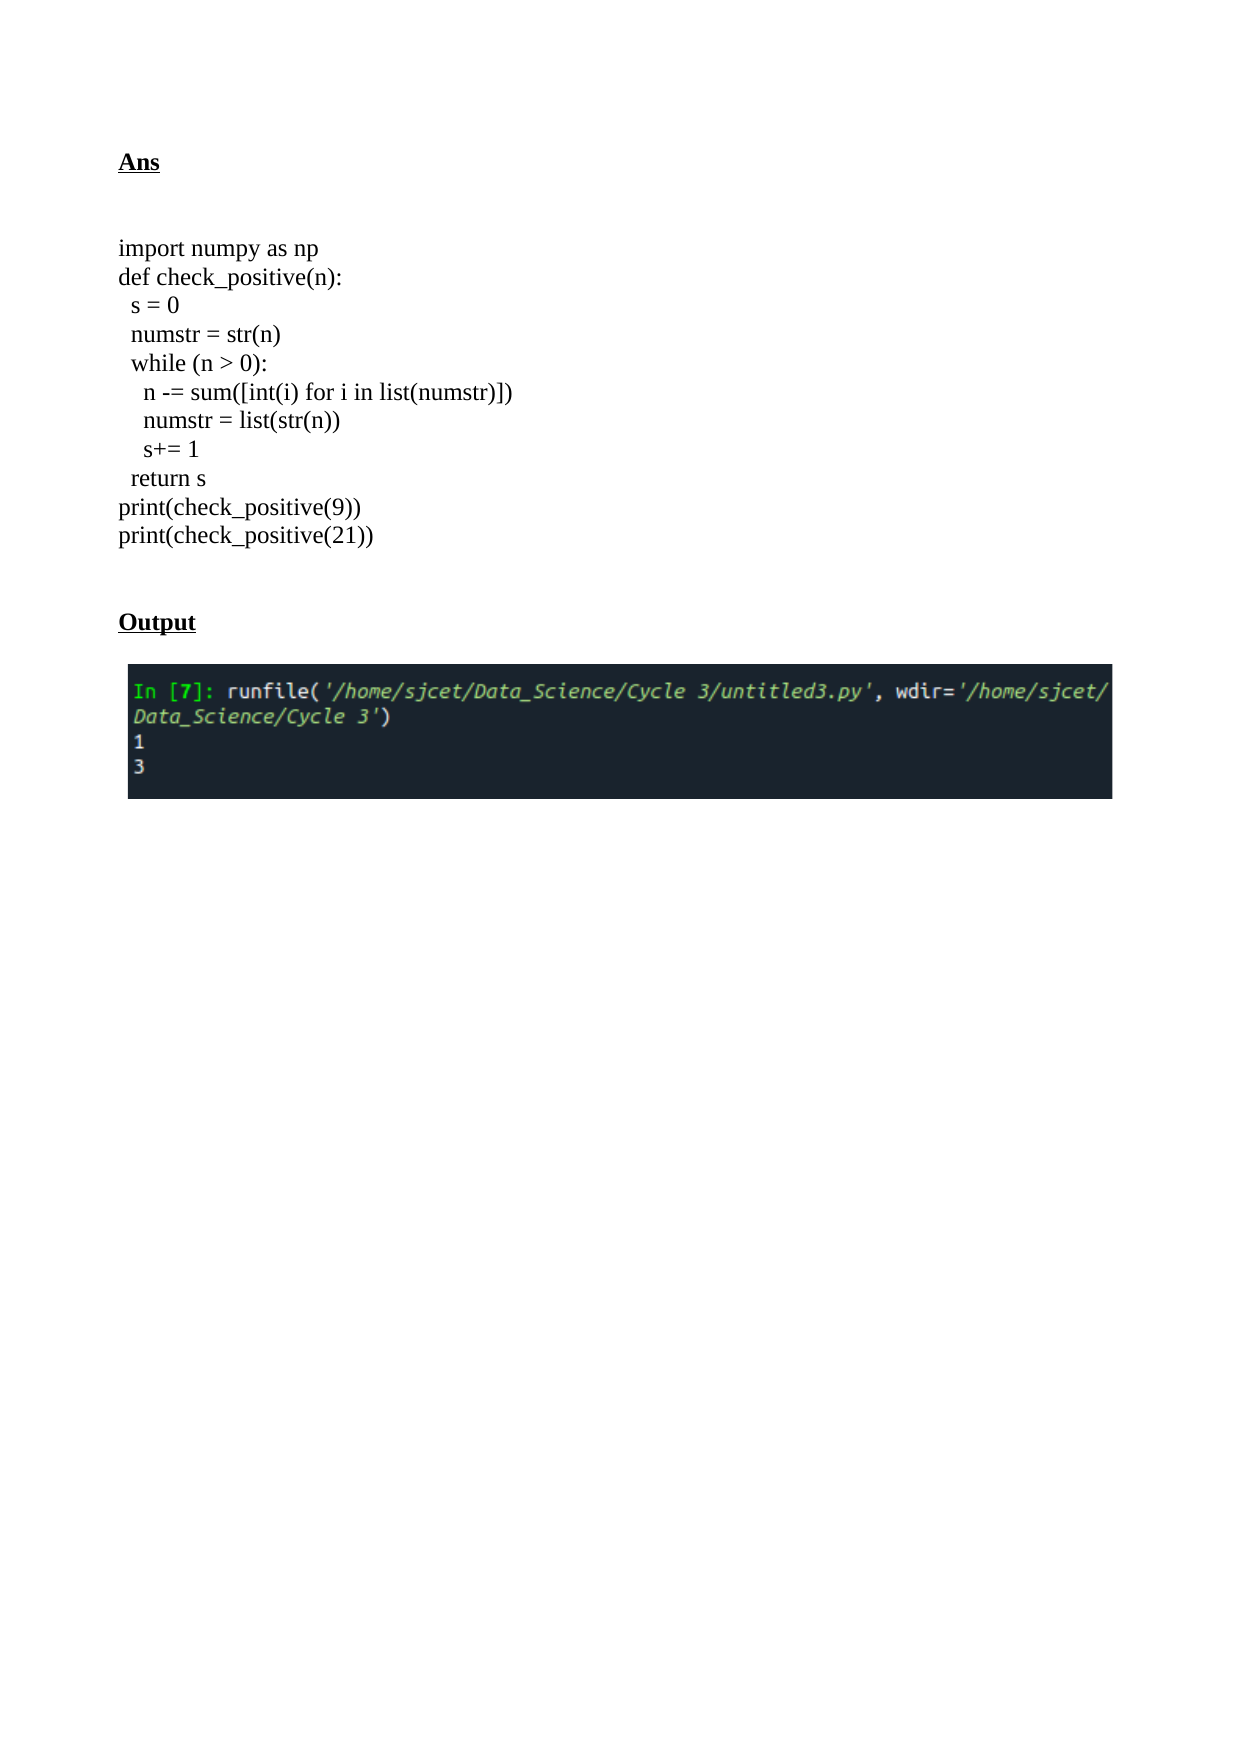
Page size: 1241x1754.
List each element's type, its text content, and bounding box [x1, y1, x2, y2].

list numstr = list(str(n)) [118, 406, 1104, 434]
list s+= 1 [118, 434, 1104, 463]
list import numpy as np [118, 233, 1104, 262]
list numstr = str(n) [118, 319, 1104, 348]
picture [127, 664, 1113, 799]
list print(check_positive(21)) [118, 521, 1104, 549]
list Output [118, 607, 1104, 636]
list return s [118, 463, 1104, 492]
list print(check_positive(9)) [118, 492, 1104, 521]
list Ans [118, 147, 1104, 176]
list def check_positive(n): [118, 262, 1104, 291]
list n -= sum([int(i) for i in list(numstr)]) [118, 377, 1104, 406]
list while (n > 0): [118, 348, 1104, 377]
list s = 0 [118, 291, 1104, 319]
